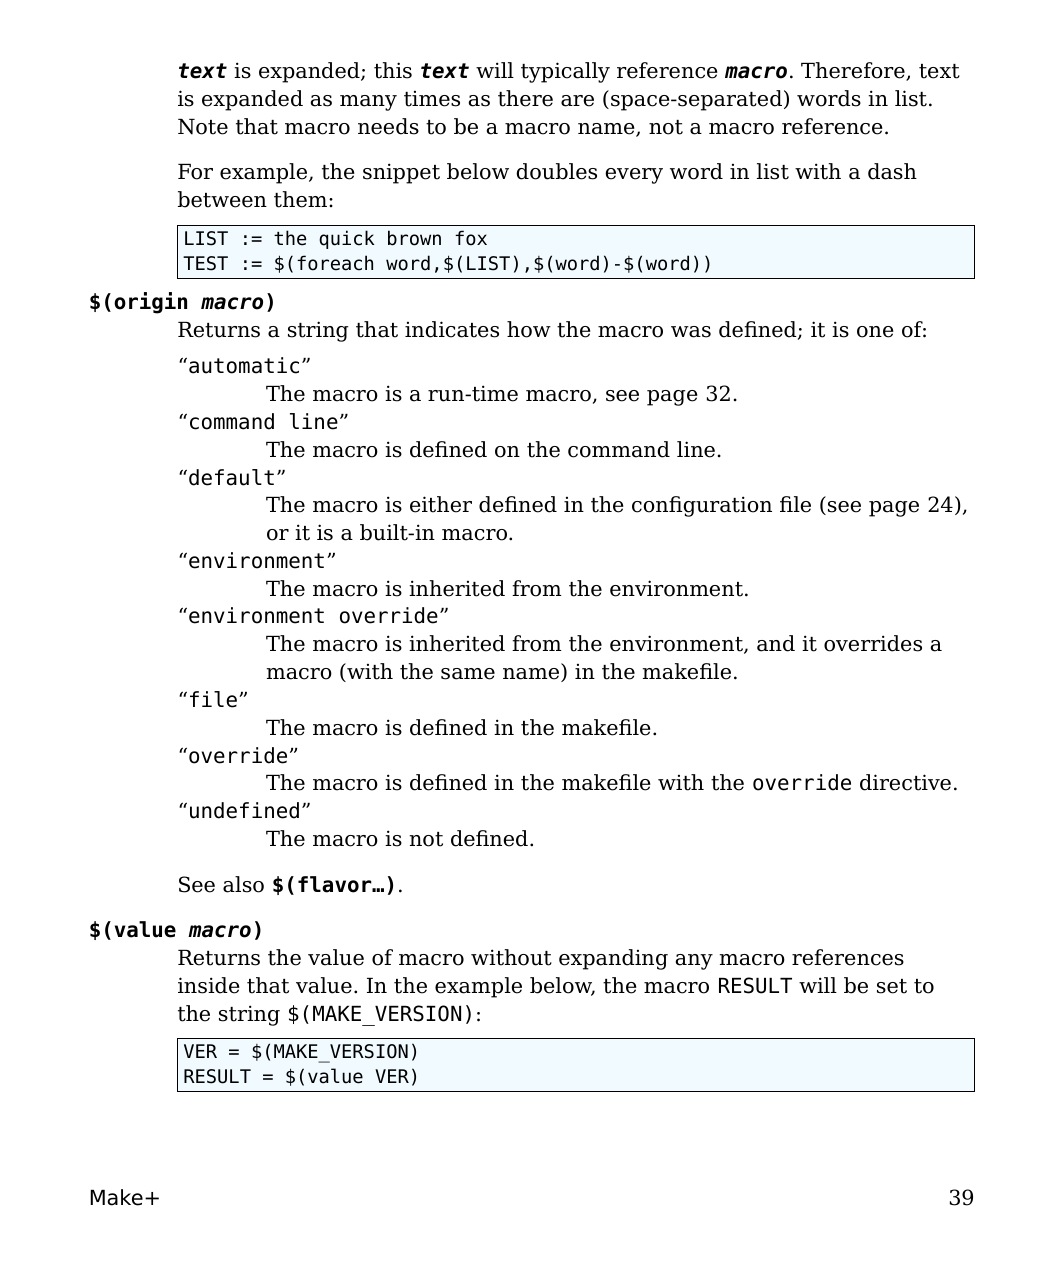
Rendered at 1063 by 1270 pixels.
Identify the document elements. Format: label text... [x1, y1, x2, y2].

text “default” The macro is either defined in the configuration file (see page 22), or it is a built-in macro. [177, 466, 974, 545]
text RESULT = $(value VER) [178, 1063, 974, 1091]
text “override” The macro is defined in the makefile with the override directive. [177, 744, 974, 796]
text “file” The macro is defined in the makefile. [177, 688, 974, 740]
text $(origin macro) Returns a string that indicates how the macro was defined; it is one of: [88, 290, 974, 342]
text For example, the snippet below doubles every word in list with a dash between them: [88, 160, 974, 212]
text “automatic” The macro is a run-time macro, see page 29. [177, 354, 974, 406]
text “command line” The macro is defined on the command line. [177, 410, 974, 462]
text text is expanded; this text will typically reference macro. Therefore, text is expanded as many times as there are (space-separated) words in list. Note that macro needs to be a macro name, not a macro reference. [88, 59, 974, 139]
text $(value macro) Returns the value of macro without expanding any macro references inside that value. In the example below, the macro RESULT will be set to the string $(MAKE_VERSION): [88, 918, 974, 1026]
text LIST := the quick brown fox [178, 226, 974, 249]
text VER = $(MAKE_VERSION) [178, 1039, 974, 1063]
text “undefined” The macro is not defined. [177, 799, 974, 851]
text “environment” The macro is inherited from the environment. [177, 549, 974, 601]
text See also $(flavor…). [88, 873, 974, 897]
text “environment override” The macro is inherited from the environment, and it overrides a macro (with the same name) in the makefile. [177, 604, 974, 684]
text TEST := $(foreach word,$(LIST),$(word)-$(word)) [178, 250, 974, 278]
